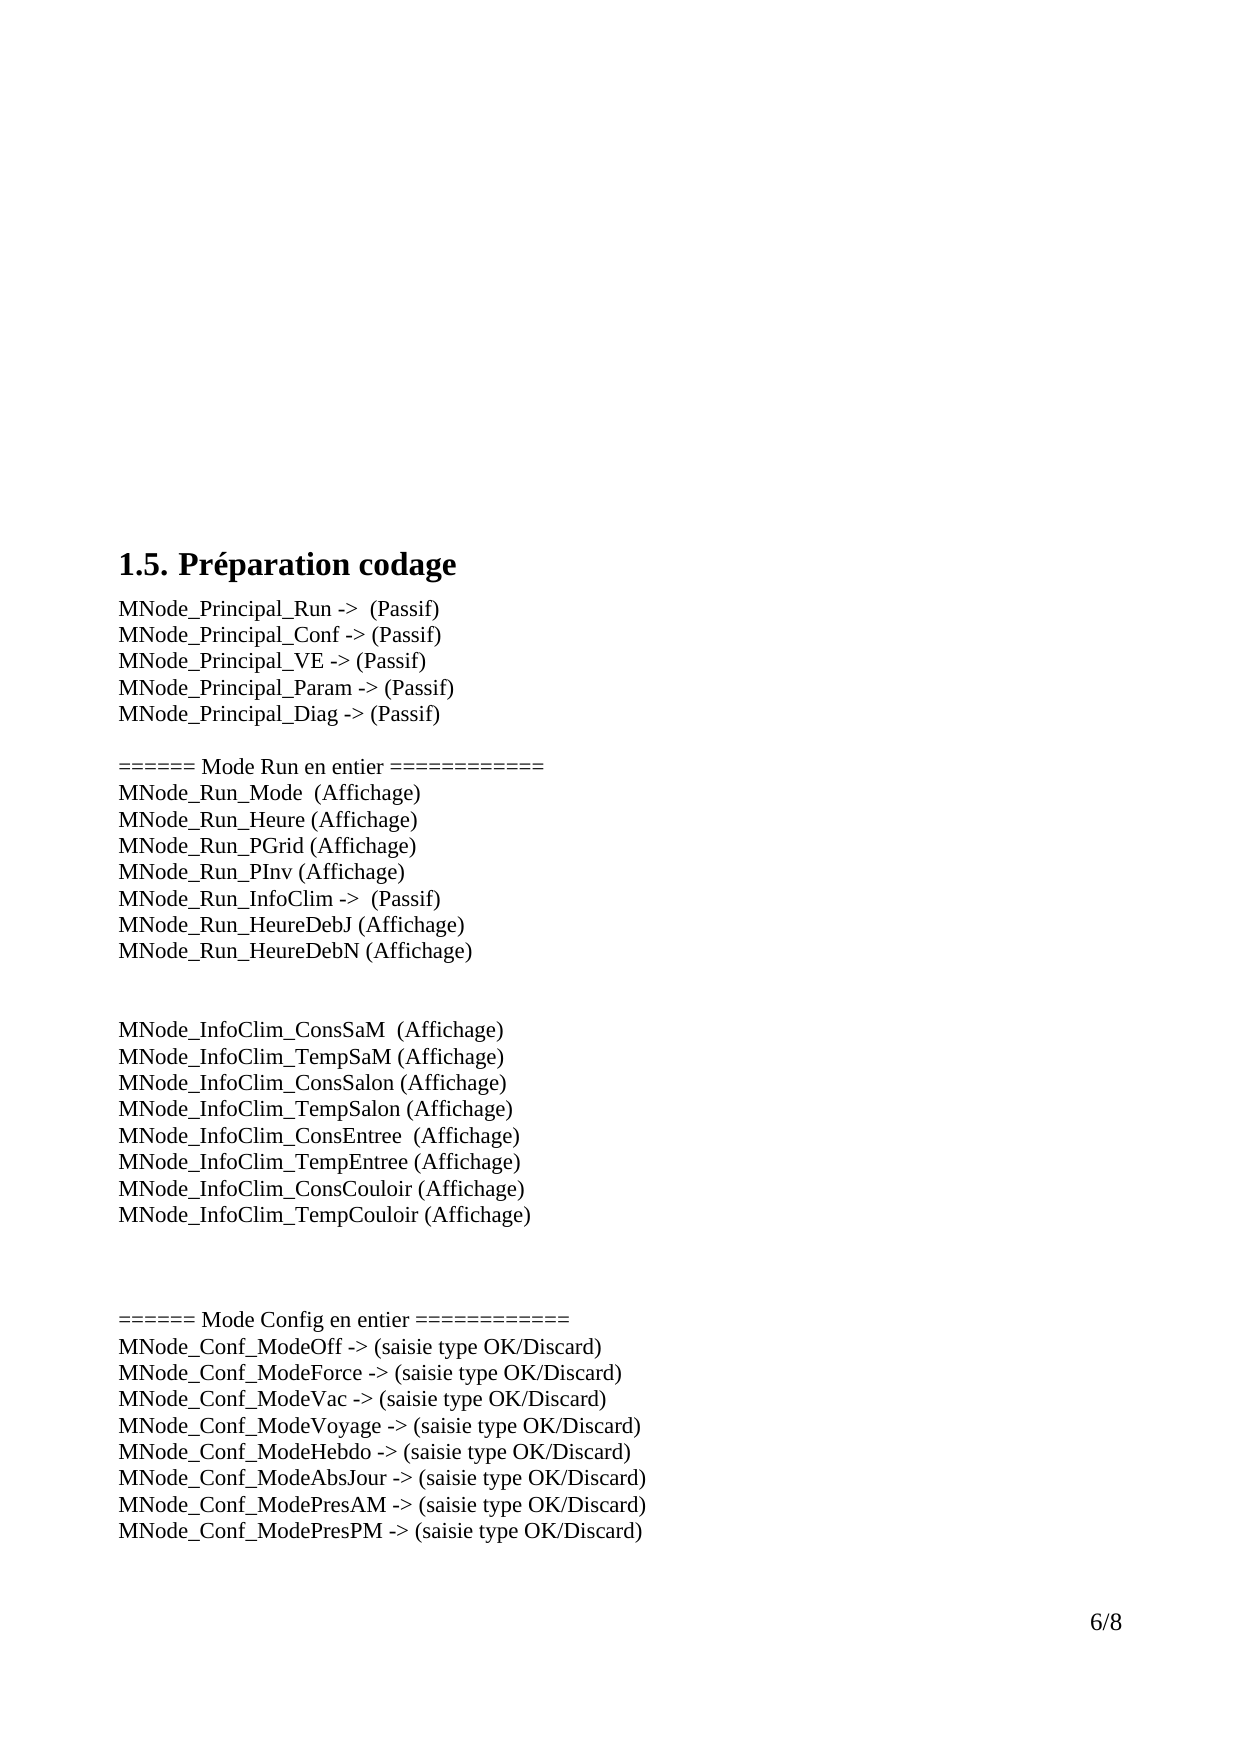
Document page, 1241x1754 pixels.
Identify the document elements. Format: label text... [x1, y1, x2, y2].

text MNode_Conf_ModeHebdo -> (saisie type OK/Discard) [118, 1438, 1122, 1464]
text MNode_InfoClim_ConsSalon (Affichage) [118, 1069, 1122, 1096]
text MNode_Conf_ModePresAM -> (saisie type OK/Discard) [118, 1491, 1122, 1517]
text MNode_Conf_ModeVoyage -> (saisie type OK/Discard) [118, 1412, 1122, 1438]
text MNode_InfoClim_TempCouloir (Affichage) [118, 1201, 1122, 1227]
text MNode_Principal_Run -> (Passif) [118, 595, 1122, 621]
text MNode_Conf_ModeAbsJour -> (saisie type OK/Discard) [118, 1464, 1122, 1491]
text ====== Mode Run en entier ============ [118, 753, 1122, 779]
text MNode_Conf_ModeForce -> (saisie type OK/Discard) [118, 1359, 1122, 1385]
text MNode_InfoClim_TempEntree (Affichage) [118, 1148, 1122, 1174]
text MNode_Conf_ModeOff -> (saisie type OK/Discard) [118, 1333, 1122, 1359]
subtitle Préparation codage [118, 544, 1122, 582]
text MNode_Run_Mode (Affichage) [118, 779, 1122, 806]
text MNode_InfoClim_ConsCouloir (Affichage) [118, 1174, 1122, 1201]
text MNode_InfoClim_ConsSaM (Affichage) [118, 1016, 1122, 1043]
text MNode_Run_HeureDebN (Affichage) [118, 937, 1122, 964]
text MNode_Principal_Param -> (Passif) [118, 674, 1122, 700]
text ====== Mode Config en entier ============ [118, 1306, 1122, 1333]
text MNode_Conf_ModeVac -> (saisie type OK/Discard) [118, 1385, 1122, 1412]
text MNode_Principal_VE -> (Passif) [118, 647, 1122, 674]
text MNode_Principal_Diag -> (Passif) [118, 700, 1122, 727]
text MNode_Run_PGrid (Affichage) [118, 832, 1122, 858]
text MNode_Run_HeureDebJ (Affichage) [118, 911, 1122, 937]
text MNode_Run_PInv (Affichage) [118, 858, 1122, 885]
text MNode_Run_Heure (Affichage) [118, 806, 1122, 832]
text MNode_InfoClim_TempSaM (Affichage) [118, 1043, 1122, 1069]
text MNode_Conf_ModePresPM -> (saisie type OK/Discard) [118, 1517, 1122, 1543]
text MNode_InfoClim_TempSalon (Affichage) [118, 1096, 1122, 1122]
text MNode_Run_InfoClim -> (Passif) [118, 885, 1122, 911]
text MNode_InfoClim_ConsEntree (Affichage) [118, 1122, 1122, 1148]
text MNode_Principal_Conf -> (Passif) [118, 621, 1122, 647]
